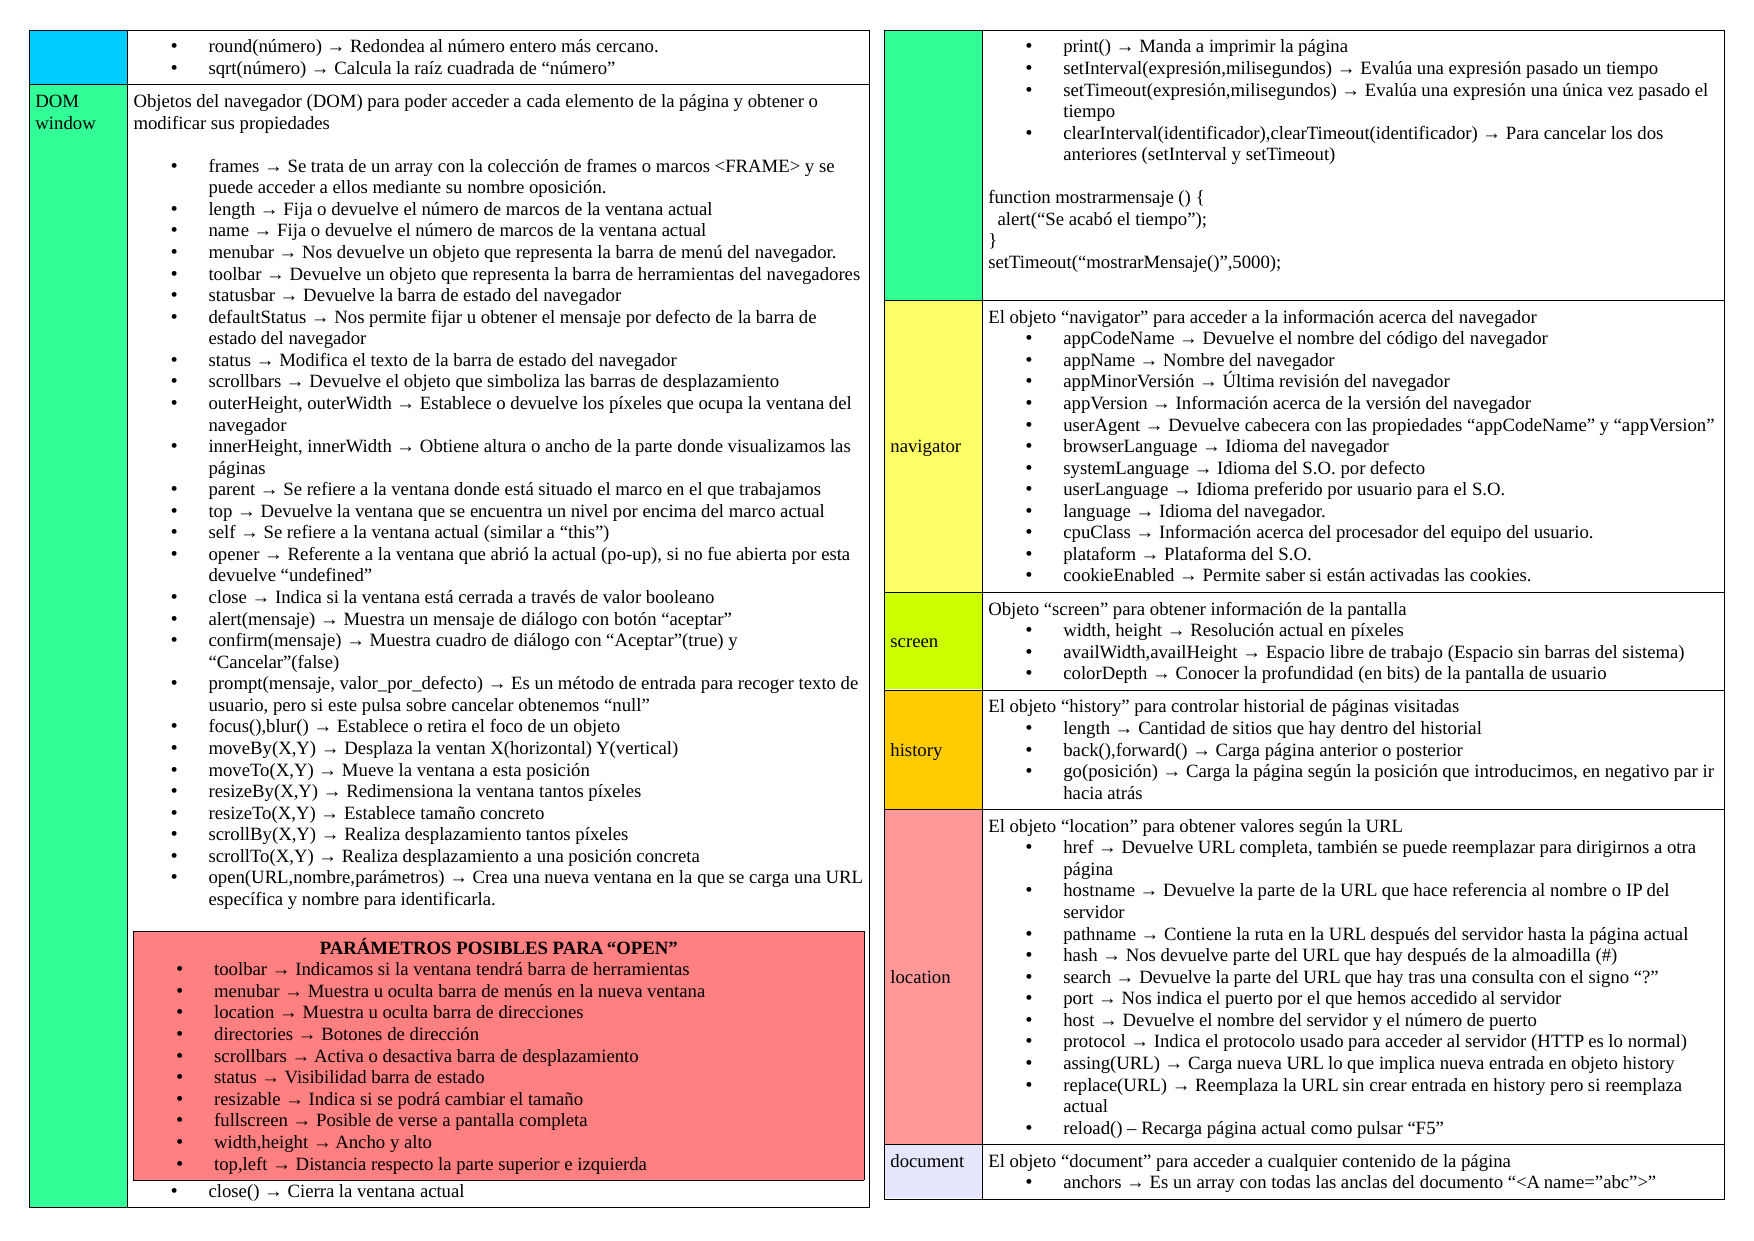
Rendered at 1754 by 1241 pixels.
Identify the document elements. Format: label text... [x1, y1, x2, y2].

table_header PARÁMETROS POSIBLES PARA “OPEN” toolbar → Indicamos si la ventana tendrá barra de herramientas menubar → Muestra u oculta barra de menús en la nueva ventana location → Muestra u oculta barra de direcciones directories → Botones de dirección scrollbars → Activa o desactiva barra de desplazamiento status → Visibilidad barra de estado resizable → Indica si se podrá cambiar el tamaño fullscreen → Posible de verse a pantalla completa width,height → Ancho y alto top,left → Distancia respecto la parte superior e izquierda [134, 932, 864, 1180]
table_cell DOM window [30, 85, 127, 1207]
table_cell Objetos del navegador (DOM) para poder acceder a cada elemento de la página y obtener o modificar sus propiedades frames → Se trata de un array con la colección de frames o marcos <FRAME> y se puede acceder a ellos mediante su nombre oposición. length → Fija o devuelve el número de marcos de la ventana actual name → Fija o devuelve el número de marcos de la ventana actual menubar → Nos devuelve un objeto que representa la barra de menú del navegador. toolbar → Devuelve un objeto que representa la barra de herramientas del navegadores statusbar → Devuelve la barra de estado del navegador defaultStatus → Nos permite fijar u obtener el mensaje por defecto de la barra de estado del navegador status → Modifica el texto de la barra de estado del navegador scrollbars → Devuelve el objeto que simboliza las barras de desplazamiento outerHeight, outerWidth → Establece o devuelve los píxeles que ocupa la ventana del navegador innerHeight, innerWidth → Obtiene altura o ancho de la parte donde visualizamos las páginas parent → Se refiere a la ventana donde está situado el marco en el que trabajamos top → Devuelve la ventana que se encuentra un nivel por encima del marco actual self → Se refiere a la ventana actual (similar a “this”) opener → Referente a la ventana que abrió la actual (po-up), si no fue abierta por esta devuelve “undefined” close → Indica si la ventana está cerrada a través de valor booleano alert(mensaje) → Muestra un mensaje de diálogo con botón “aceptar” confirm(mensaje) → Muestra cuadro de diálogo con “Aceptar”(true) y “Cancelar”(false) prompt(mensaje, valor_por_defecto) → Es un método de entrada para recoger texto de usuario, pero si este pulsa sobre cancelar obtenemos “null” focus(),blur() → Establece o retira el foco de un objeto moveBy(X,Y) → Desplaza la ventan X(horizontal) Y(vertical) moveTo(X,Y) → Mueve la ventana a esta posición resizeBy(X,Y) → Redimensiona la ventana tantos píxeles resizeTo(X,Y) → Establece tamaño concreto scrollBy(X,Y) → Realiza desplazamiento tantos píxeles scrollTo(X,Y) → Realiza desplazamiento a una posición concreta open(URL,nombre,parámetros) → Crea una nueva ventana en la que se carga una URL específica y nombre para identificarla. close() → Cierra la ventana actual print() → Manda a imprimir la página setInterval(expresión,milisegundos) → Evalúa una expresión pasado un tiempo setTimeout(expresión,milisegundos) → Evalúa una expresión una única vez pasado el tiempo clearInterval(identificador),clearTimeout(identificador) → Para cancelar los dos anteriores (setInterval y setTimeout) function mostrarmensaje () { alert(“Se acabó el tiempo”); } setTimeout(“mostrarMensaje()”,5000); [128, 85, 869, 1207]
table_cell El objeto “Math” para operaciones matemáticas complejas whit(Math) { alert( E + PI + “/n” SQRT2 – LN2 + “/n” ); } abs(número) → Nos devuelve el valor absoluto del “número” sin(ángulo),cos(ángulo),tan(ángulo) → Funciones trigonométricas (devuelve entre 1 y -1) para seno, coseno y tangente. asin(número),acos(numero),atan(numero) → Cálculos de arcoseno, arcocoseno y arcotangente, varía entre 1 y -1 (salvo para “atan”) so se sobrepasa devuelve NaN atan2(PosiciónY, posiciónX) → Devuelve el ángulo respecto al eje exp(número),log(número) → Devuelve respectivamente el resultado de “Enúmero” y “base E” ceil(número) → Devuelve entero inmediatamente superior si tiene decimales directamente número si no es así. floor(número) → Igual que el anterior, pero devolviendo entero inmediato inferior. min(número1, número2), max(número1, número2) → Proporciona el mayor o menor parámetro. pow(base,exponente) → Nos calcula una potencia (baseexponente) random() → Nos dará un número real aleatorio entre “0” y “1” round(número) → Redondea al número entero más cercano. sqrt(número) → Calcula la raíz cuadrada de “número” [128, 31, 869, 84]
table_cell El objeto “document” para acceder a cualquier contenido de la página anchors → Es un array con todas las anclas del documento “<A name=”abc”>” forms → Referencia a todos los formularios en array <FORM> images → Array con todas las imágenes <IMG> links → Todos los enlaces en array identificados con <AREA> o <A> y atributo “href” cookie → Nos devuelve en forma de cadena los valores de todas las cookies del documento domain → Nos indica el nombre del servidor donde está alojado el documento lastModified → Nos dice la fecha última de modificación del documento referred → Indica el URL del documento actual write(texto), writeln(texto) → El primero escribe texto HTML y el segundo además añade <BR/> al final open() Permite escribir sobre el documento una vez ha sido cargado close() → Finaliza la escritura sobre el documento abierto mediante “open()” getElementById(identificador) → Devuelve el elemento por “id” getElementByName(nombre) → Devuelve un array con todos los atributos “name” coincidentes getElementByTagNamae(etiqueta) → Devuelve un array cuya etiqueta sea la misma getElementByClass(clase) → Devuelve array con elementos “class” [983, 1145, 1724, 1198]
table_cell location [885, 810, 982, 1144]
table_cell navigator [885, 301, 982, 592]
table_cell El objeto “history” para controlar historial de páginas visitadas length → Cantidad de sitios que hay dentro del historial back(),forward() → Carga página anterior o posterior go(posición) → Carga la página según la posición que introducimos, en negativo par ir hacia atrás [983, 691, 1724, 809]
table_cell El objeto “navigator” para acceder a la información acerca del navegador appCodeName → Devuelve el nombre del código del navegador appName → Nombre del navegador appMinorVersión → Última revisión del navegador appVersion → Información acerca de la versión del navegador userAgent → Devuelve cabecera con las propiedades “appCodeName” y “appVersion” browserLanguage → Idioma del navegador systemLanguage → Idioma del S.O. por defecto userLanguage → Idioma preferido por usuario para el S.O. language → Idioma del navegador. cpuClass → Información acerca del procesador del equipo del usuario. plataform → Plataforma del S.O. cookieEnabled → Permite saber si están activadas las cookies. [983, 301, 1724, 592]
table_cell document [885, 1145, 982, 1198]
table_cell screen [885, 593, 982, 689]
table_cell Objetos del navegador (DOM) para poder acceder a cada elemento de la página y obtener o modificar sus propiedades frames → Se trata de un array con la colección de frames o marcos <FRAME> y se puede acceder a ellos mediante su nombre oposición. length → Fija o devuelve el número de marcos de la ventana actual name → Fija o devuelve el número de marcos de la ventana actual menubar → Nos devuelve un objeto que representa la barra de menú del navegador. toolbar → Devuelve un objeto que representa la barra de herramientas del navegadores statusbar → Devuelve la barra de estado del navegador defaultStatus → Nos permite fijar u obtener el mensaje por defecto de la barra de estado del navegador status → Modifica el texto de la barra de estado del navegador scrollbars → Devuelve el objeto que simboliza las barras de desplazamiento outerHeight, outerWidth → Establece o devuelve los píxeles que ocupa la ventana del navegador innerHeight, innerWidth → Obtiene altura o ancho de la parte donde visualizamos las páginas parent → Se refiere a la ventana donde está situado el marco en el que trabajamos top → Devuelve la ventana que se encuentra un nivel por encima del marco actual self → Se refiere a la ventana actual (similar a “this”) opener → Referente a la ventana que abrió la actual (po-up), si no fue abierta por esta devuelve “undefined” close → Indica si la ventana está cerrada a través de valor booleano alert(mensaje) → Muestra un mensaje de diálogo con botón “aceptar” confirm(mensaje) → Muestra cuadro de diálogo con “Aceptar”(true) y “Cancelar”(false) prompt(mensaje, valor_por_defecto) → Es un método de entrada para recoger texto de usuario, pero si este pulsa sobre cancelar obtenemos “null” focus(),blur() → Establece o retira el foco de un objeto moveBy(X,Y) → Desplaza la ventan X(horizontal) Y(vertical) moveTo(X,Y) → Mueve la ventana a esta posición resizeBy(X,Y) → Redimensiona la ventana tantos píxeles resizeTo(X,Y) → Establece tamaño concreto scrollBy(X,Y) → Realiza desplazamiento tantos píxeles scrollTo(X,Y) → Realiza desplazamiento a una posición concreta open(URL,nombre,parámetros) → Crea una nueva ventana en la que se carga una URL específica y nombre para identificarla. close() → Cierra la ventana actual print() → Manda a imprimir la página setInterval(expresión,milisegundos) → Evalúa una expresión pasado un tiempo setTimeout(expresión,milisegundos) → Evalúa una expresión una única vez pasado el tiempo clearInterval(identificador),clearTimeout(identificador) → Para cancelar los dos anteriores (setInterval y setTimeout) function mostrarmensaje () { alert(“Se acabó el tiempo”); } setTimeout(“mostrarMensaje()”,5000); [983, 31, 1724, 300]
table_cell [30, 31, 127, 84]
table_cell [885, 31, 982, 300]
table_cell Objeto “screen” para obtener información de la pantalla width, height → Resolución actual en píxeles availWidth,availHeight → Espacio libre de trabajo (Espacio sin barras del sistema) colorDepth → Conocer la profundidad (en bits) de la pantalla de usuario [983, 593, 1724, 689]
table_cell history [885, 691, 982, 809]
table_cell El objeto “location” para obtener valores según la URL href → Devuelve URL completa, también se puede reemplazar para dirigirnos a otra página hostname → Devuelve la parte de la URL que hace referencia al nombre o IP del servidor pathname → Contiene la ruta en la URL después del servidor hasta la página actual hash → Nos devuelve parte del URL que hay después de la almoadilla (#) search → Devuelve la parte del URL que hay tras una consulta con el signo “?” port → Nos indica el puerto por el que hemos accedido al servidor host → Devuelve el nombre del servidor y el número de puerto protocol → Indica el protocolo usado para acceder al servidor (HTTP es lo normal) assing(URL) → Carga nueva URL lo que implica nueva entrada en objeto history replace(URL) → Reemplaza la URL sin crear entrada en history pero si reemplaza actual reload() – Recarga página actual como pulsar “F5” [983, 810, 1724, 1144]
